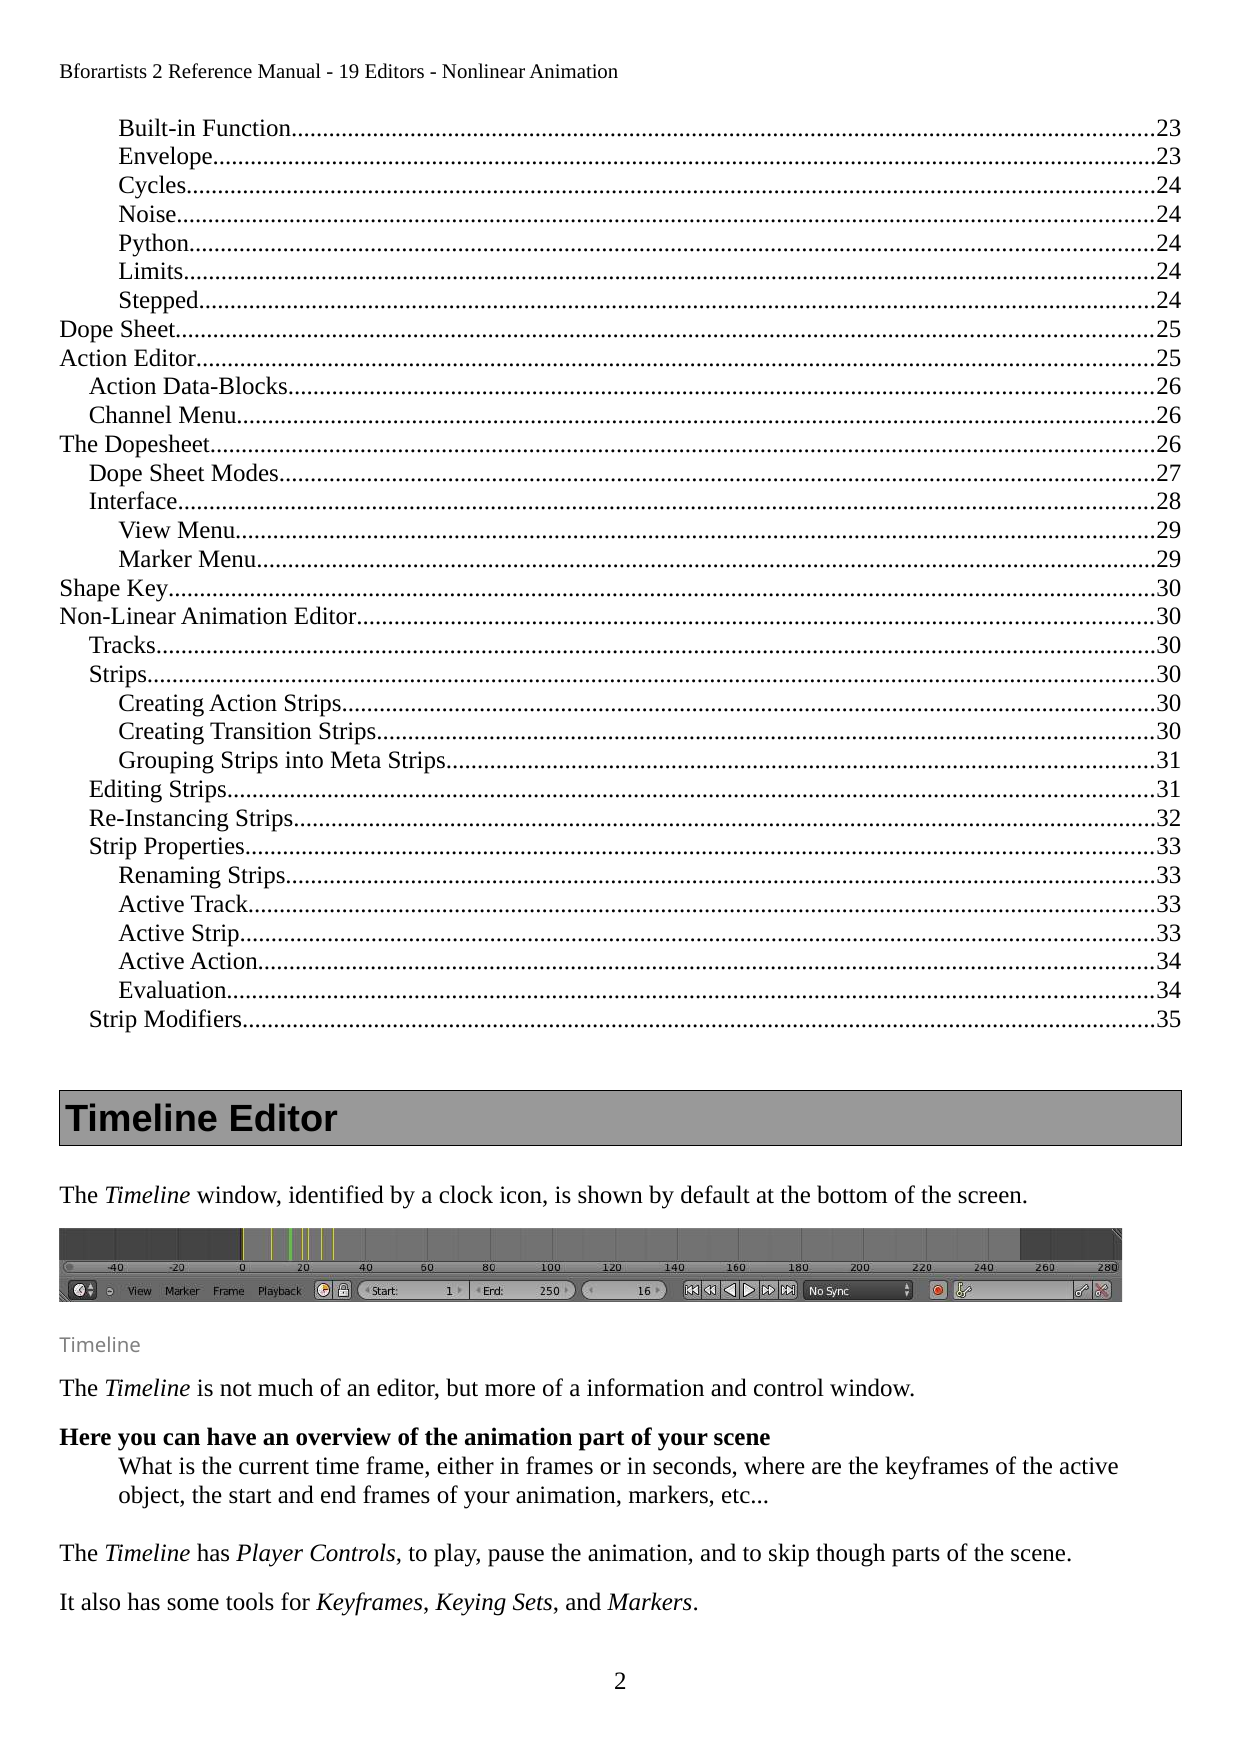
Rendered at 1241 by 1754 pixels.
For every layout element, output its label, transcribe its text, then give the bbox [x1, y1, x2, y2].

text Timeline [59, 1327, 1181, 1358]
text Dope Sheet Modes 27 [88, 458, 1181, 486]
text Python 24 [118, 228, 1181, 256]
text The Dopesheet 26 [59, 429, 1181, 458]
text Evaluation 34 [118, 975, 1181, 1004]
text Creating Transition Strips 30 [118, 716, 1181, 745]
text Grouping Strips into Meta Strips 31 [118, 745, 1181, 774]
text Stepped 24 [118, 285, 1181, 314]
text Strip Properties 33 [88, 831, 1181, 860]
text Channel Menu 26 [88, 400, 1181, 429]
text View Menu 29 [118, 515, 1181, 544]
text Built-in Function 23 [118, 113, 1181, 141]
text Strip Modifiers 35 [88, 1004, 1181, 1033]
text Re-Instancing Strips 32 [88, 803, 1181, 831]
text Tracks 30 [88, 630, 1181, 659]
text Cycles 24 [118, 170, 1181, 199]
text Limits 24 [118, 256, 1181, 285]
text Non-Linear Animation Editor 30 [59, 601, 1181, 630]
text Noise 24 [118, 199, 1181, 228]
text Active Action 34 [118, 946, 1181, 975]
subtitle Here you can have an overview of the animation part of your scene [59, 1422, 1181, 1451]
text Renaming Strips 33 [118, 860, 1181, 889]
text Shape Key 30 [59, 573, 1181, 601]
text Creating Action Strips 30 [118, 688, 1181, 716]
text The Timeline has Player Controls, to play, pause the animation, and to skip though parts of the scene. [59, 1538, 1181, 1567]
text It also has some tools for Keyframes, Keying Sets, and Markers. [59, 1587, 1181, 1616]
text Action Data-Blocks 26 [88, 371, 1181, 400]
text Dope Sheet 25 [59, 314, 1181, 343]
text Active Strip 33 [118, 918, 1181, 946]
text Editing Strips 31 [88, 774, 1181, 803]
text Strips 30 [88, 659, 1181, 688]
text Marker Menu 29 [118, 544, 1181, 573]
text Active Track 33 [118, 889, 1181, 918]
text Interface 28 [88, 486, 1181, 515]
text Action Editor 25 [59, 343, 1181, 371]
list What is the current time frame, either in frames or in seconds, where are the keyframes of the active object, the start and end frames of your animation, markers, etc... [118, 1451, 1181, 1508]
picture [59, 1228, 1123, 1302]
text Envelope 23 [118, 141, 1181, 170]
text The Timeline is not much of an editor, but more of a information and control window. [59, 1373, 1181, 1402]
text The Timeline window, identified by a clock icon, is shown by default at the bottom of the screen. [59, 1180, 1181, 1209]
table_header Timeline Editor [60, 1091, 1181, 1145]
